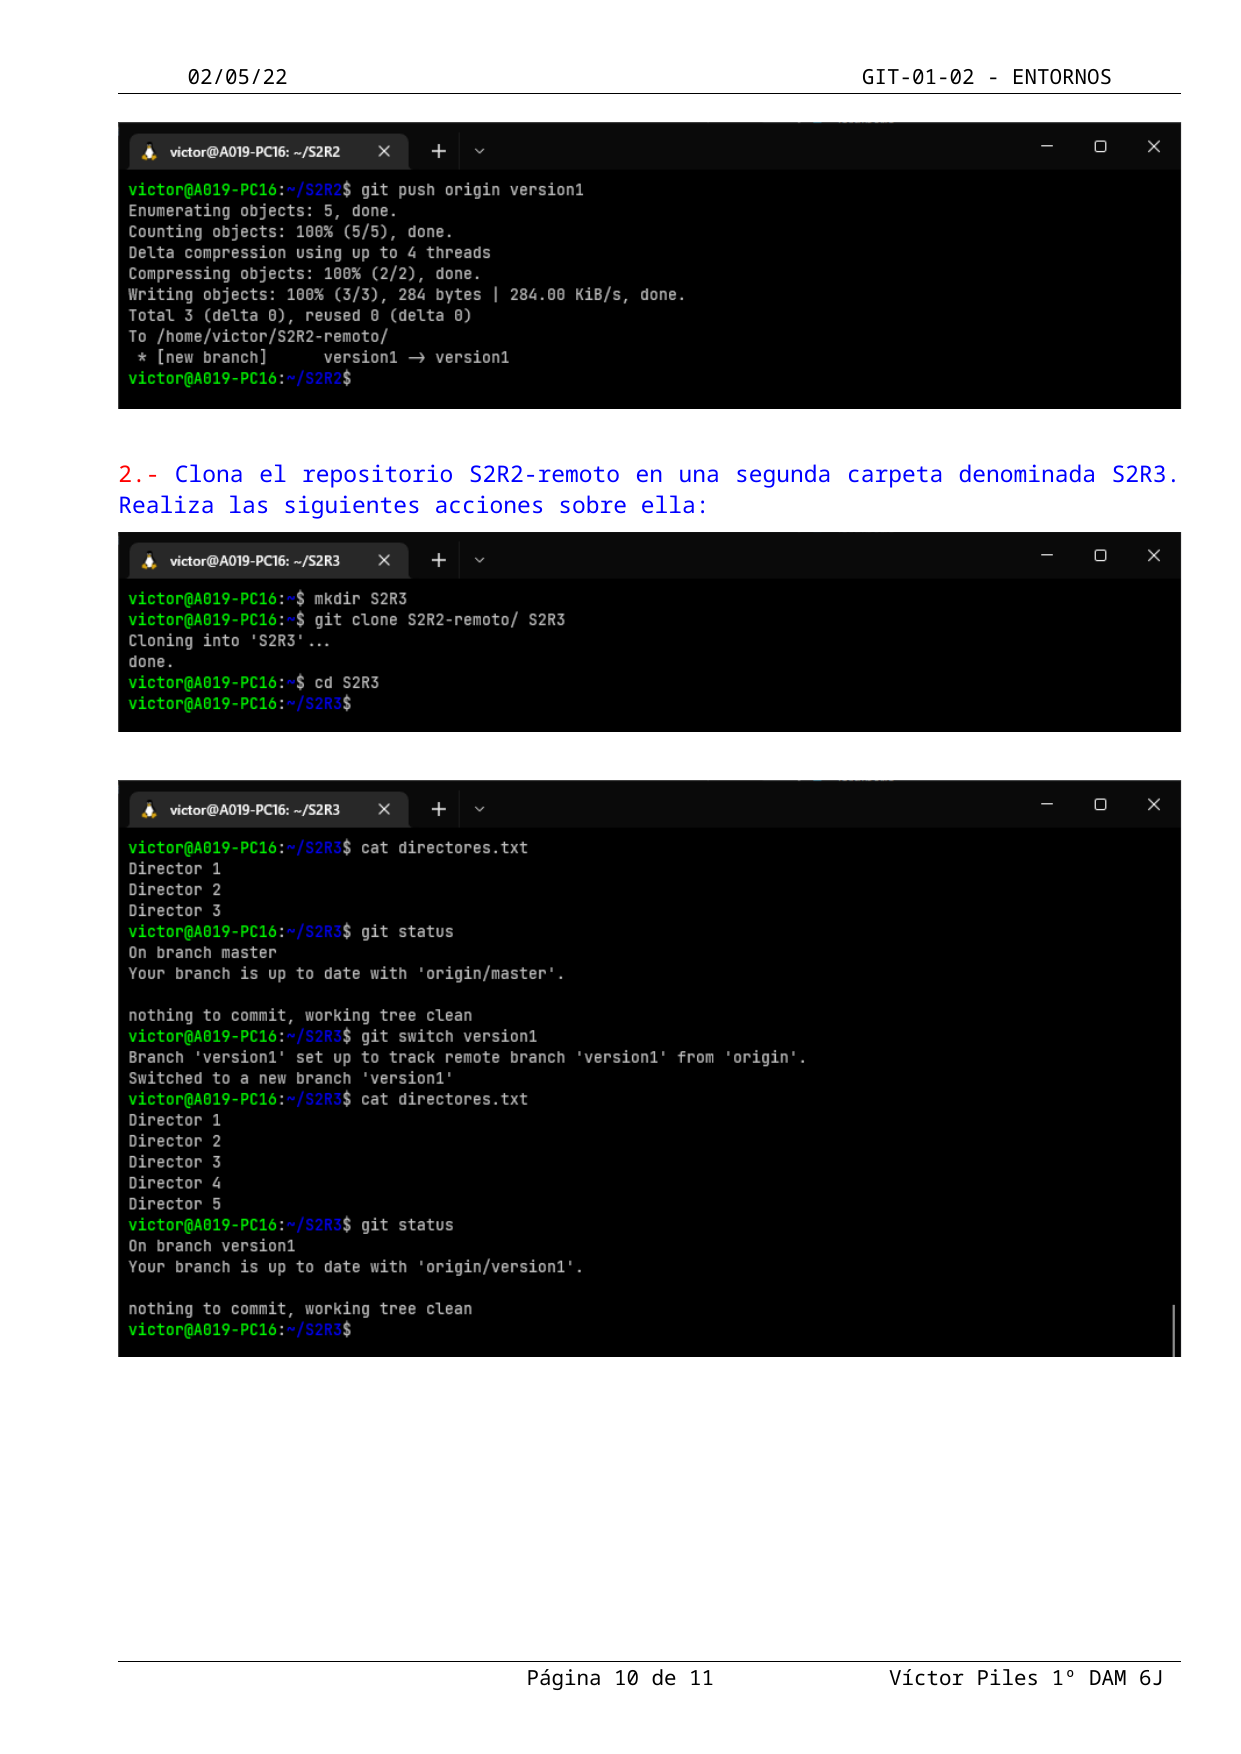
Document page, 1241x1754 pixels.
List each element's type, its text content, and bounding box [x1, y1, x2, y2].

text 2.- Clona el repositorio S2R2-remoto en una segunda carpeta denominada S2R3. Realiza las siguientes acciones sobre ella: [118, 458, 1181, 520]
picture [118, 122, 1182, 409]
picture [118, 780, 1182, 1357]
picture [118, 532, 1182, 732]
